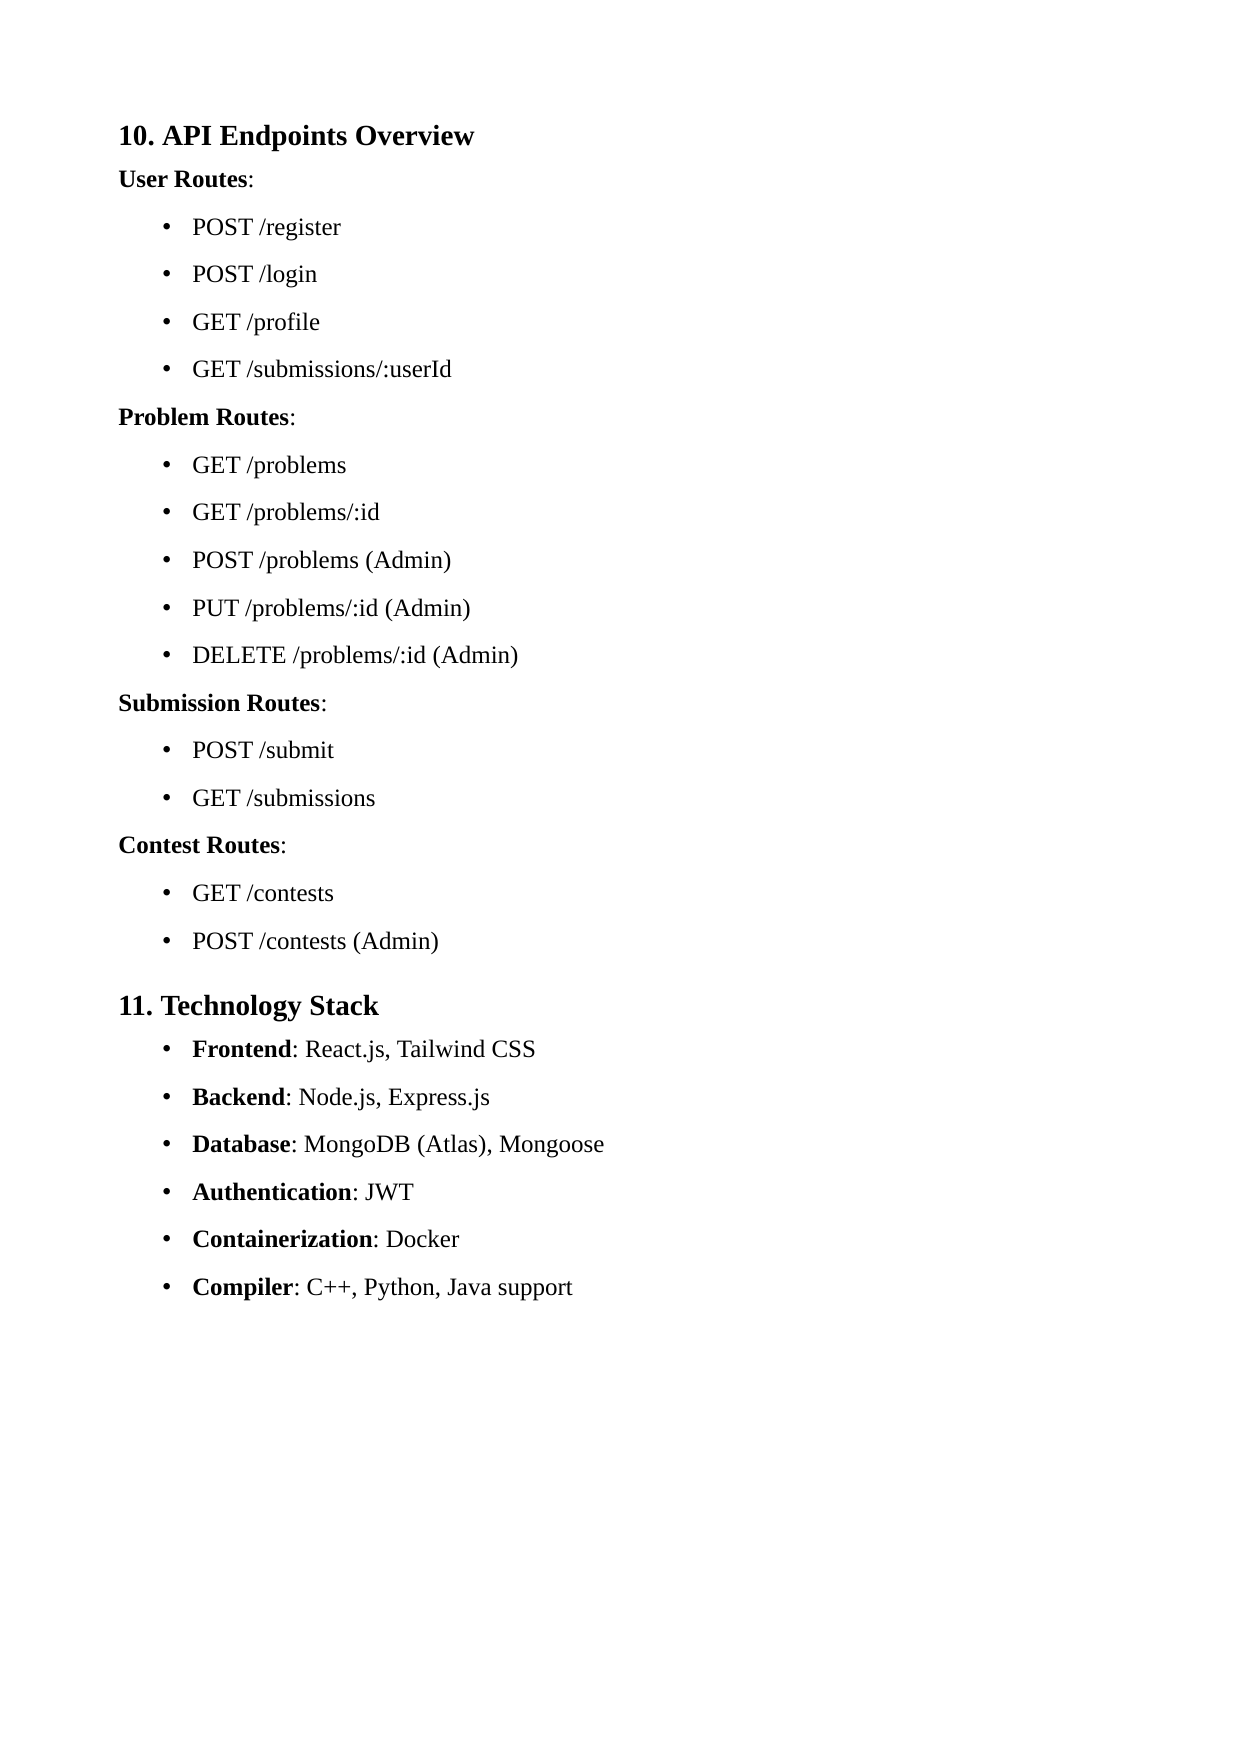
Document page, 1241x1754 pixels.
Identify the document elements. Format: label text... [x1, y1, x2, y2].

list Database: MongoDB (Atlas), Mongoose [162, 1129, 1122, 1158]
list Frontend: React.js, Tailwind CSS [162, 1034, 1122, 1063]
subtitle 10. API Endpoints Overview [118, 118, 1122, 152]
list POST /submit [162, 735, 1122, 764]
list POST /register [162, 212, 1122, 241]
list GET /profile [162, 307, 1122, 336]
list Authentication: JWT [162, 1177, 1122, 1206]
text Contest Routes: [118, 831, 1122, 859]
list POST /login [162, 259, 1122, 288]
list GET /problems [162, 450, 1122, 478]
subtitle 11. Technology Stack [118, 988, 1122, 1022]
text Submission Routes: [118, 688, 1122, 717]
list Backend: Node.js, Express.js [162, 1082, 1122, 1110]
text User Routes: [118, 164, 1122, 193]
list DELETE /problems/:id (Admin) [162, 640, 1122, 669]
text Problem Routes: [118, 402, 1122, 431]
list GET /submissions/:userId [162, 354, 1122, 383]
list GET /contests [162, 878, 1122, 907]
list Compiler: C++, Python, Java support [162, 1272, 1122, 1301]
list POST /contests (Admin) [162, 926, 1122, 954]
list Containerization: Docker [162, 1224, 1122, 1253]
list POST /problems (Admin) [162, 545, 1122, 574]
list GET /problems/:id [162, 497, 1122, 526]
list GET /submissions [162, 783, 1122, 812]
list PUT /problems/:id (Admin) [162, 593, 1122, 621]
